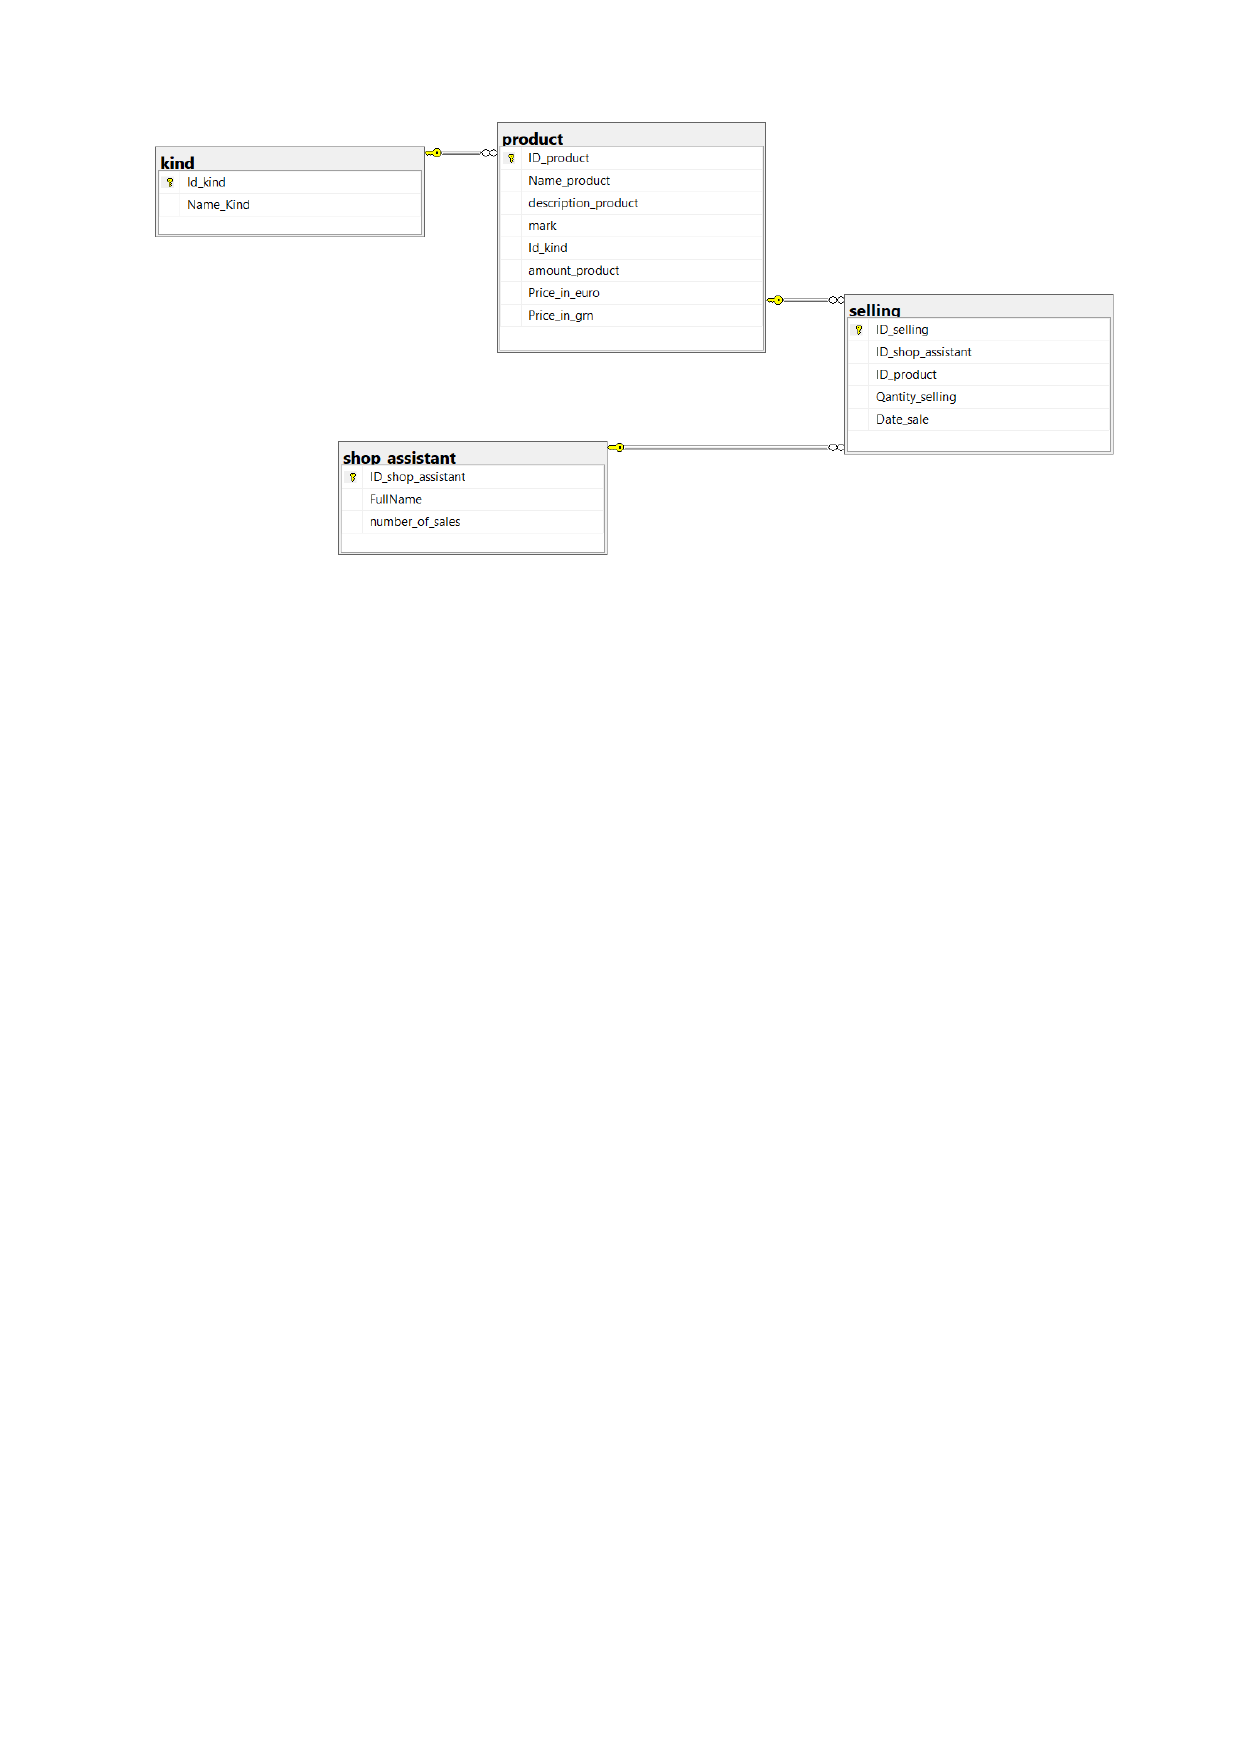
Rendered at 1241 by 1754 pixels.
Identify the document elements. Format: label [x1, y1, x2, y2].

picture [150, 117, 1153, 633]
